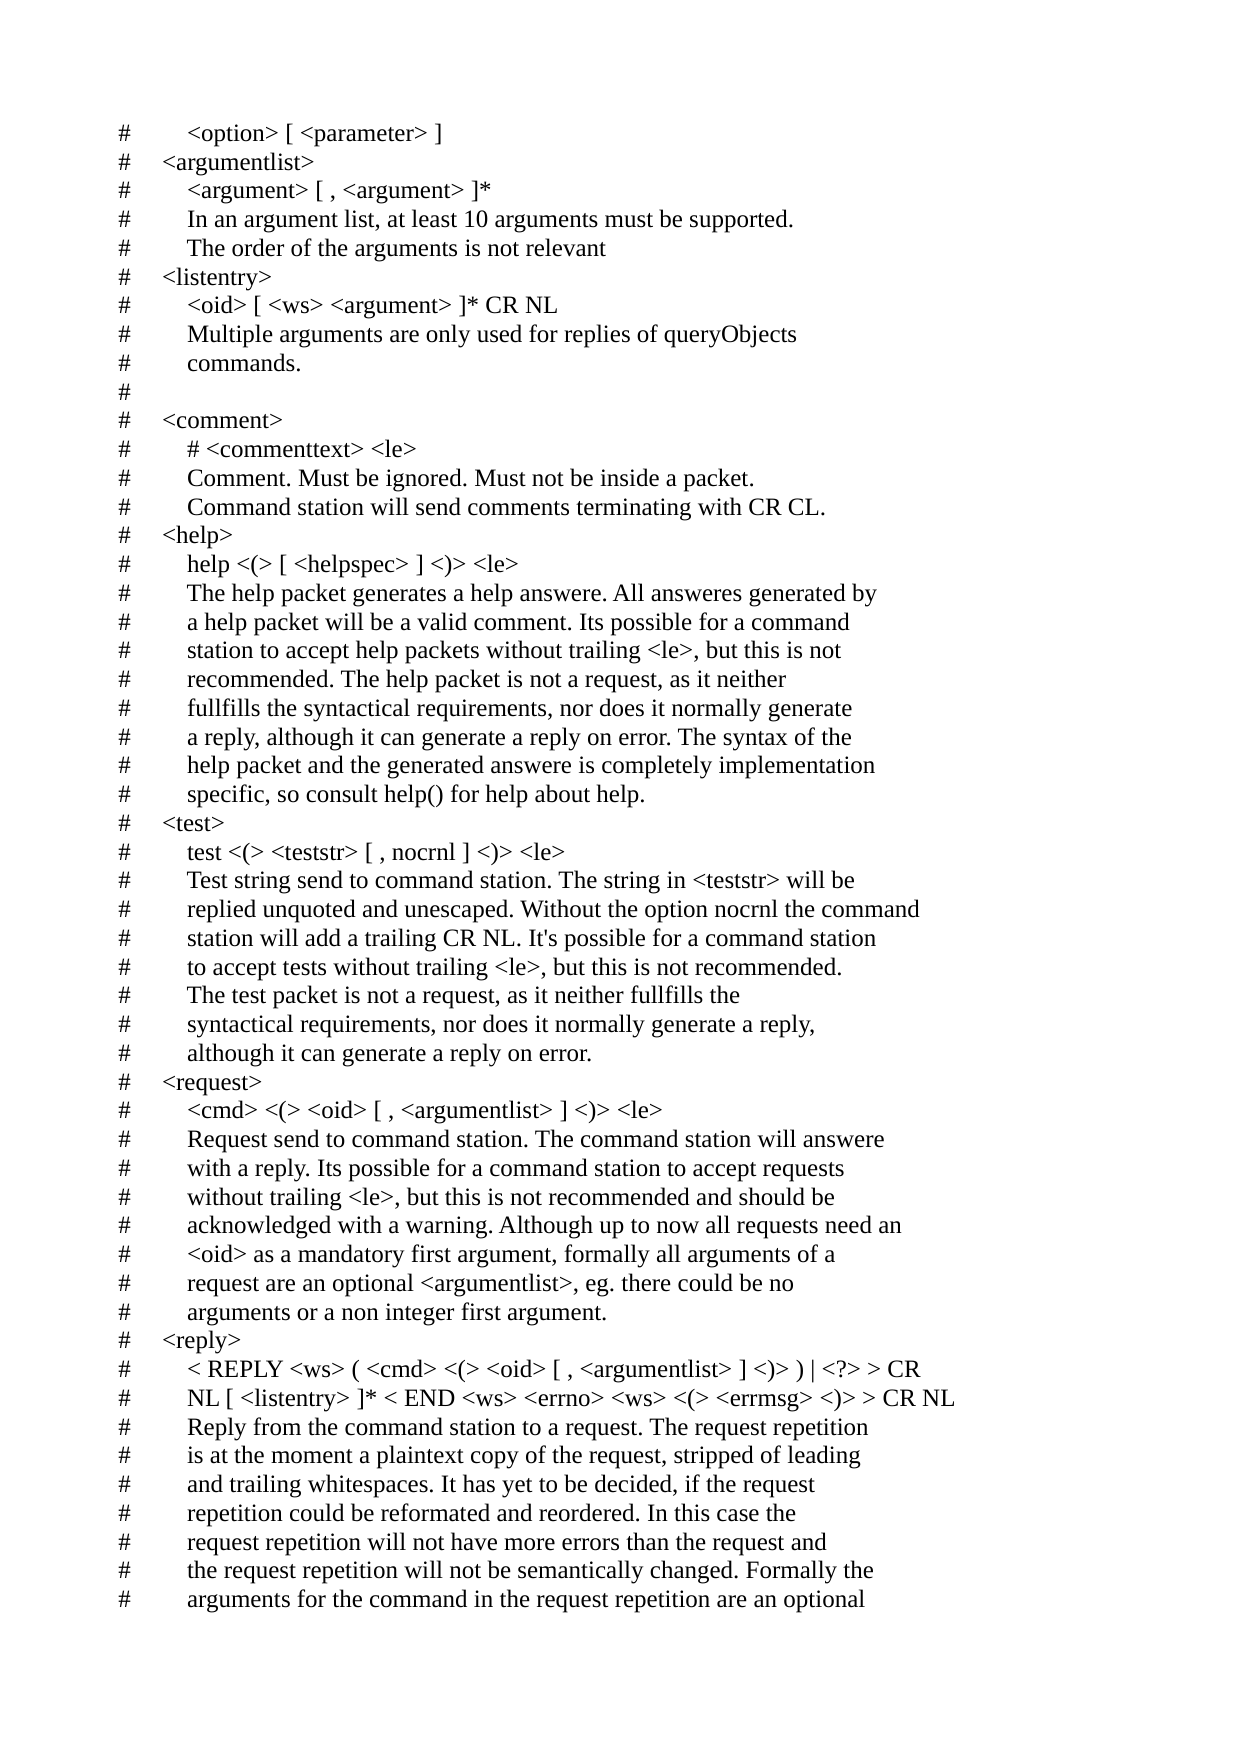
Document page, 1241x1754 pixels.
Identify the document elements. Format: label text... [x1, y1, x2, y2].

text # is at the moment a plaintext copy of the request, stripped of leading [118, 1441, 1122, 1469]
text # repetition could be reformated and reordered. In this case the [118, 1498, 1122, 1527]
text # acknowledged with a warning. Although up to now all requests need an [118, 1211, 1122, 1239]
text # <test> [118, 808, 1122, 837]
text # Comment. Must be ignored. Must not be inside a packet. [118, 463, 1122, 492]
text # <option> [ <parameter> ] [118, 118, 1122, 147]
text # <reply> [118, 1326, 1122, 1354]
text # <oid> as a mandatory first argument, formally all arguments of a [118, 1239, 1122, 1268]
text # arguments or a non integer first argument. [118, 1297, 1122, 1326]
text # Multiple arguments are only used for replies of queryObjects [118, 319, 1122, 348]
text # <cmd> <(> <oid> [ , <argumentlist> ] <)> <le> [118, 1096, 1122, 1124]
text # and trailing whitespaces. It has yet to be decided, if the request [118, 1469, 1122, 1498]
text # The order of the arguments is not relevant [118, 233, 1122, 262]
text # with a reply. Its possible for a command station to accept requests [118, 1153, 1122, 1182]
text # a help packet will be a valid comment. Its possible for a command [118, 607, 1122, 636]
text # Test string send to command station. The string in <teststr> will be [118, 866, 1122, 894]
text # <help> [118, 521, 1122, 549]
text # [118, 377, 1122, 406]
text # <request> [118, 1067, 1122, 1096]
text # NL [ <listentry> ]* < END <ws> <errno> <ws> <(> <errmsg> <)> > CR NL [118, 1383, 1122, 1412]
text # help packet and the generated answere is completely implementation [118, 751, 1122, 779]
text # Reply from the command station to a request. The request repetition [118, 1412, 1122, 1441]
text # <listentry> [118, 262, 1122, 291]
text # commands. [118, 348, 1122, 377]
text # syntactical requirements, nor does it normally generate a reply, [118, 1009, 1122, 1038]
text # station to accept help packets without trailing <le>, but this is not [118, 636, 1122, 664]
text # The help packet generates a help answere. All answeres generated by [118, 578, 1122, 607]
text # <argumentlist> [118, 147, 1122, 176]
text # without trailing <le>, but this is not recommended and should be [118, 1182, 1122, 1211]
text # <oid> [ <ws> <argument> ]* CR NL [118, 291, 1122, 319]
text # request are an optional <argumentlist>, eg. there could be no [118, 1268, 1122, 1297]
text # Request send to command station. The command station will answere [118, 1124, 1122, 1153]
text # <comment> [118, 406, 1122, 434]
text # In an argument list, at least 10 arguments must be supported. [118, 204, 1122, 233]
text # a reply, although it can generate a reply on error. The syntax of the [118, 722, 1122, 751]
text # arguments for the command in the request repetition are an optional [118, 1584, 1122, 1613]
text # test <(> <teststr> [ , nocrnl ] <)> <le> [118, 837, 1122, 866]
text # to accept tests without trailing <le>, but this is not recommended. [118, 952, 1122, 981]
text # Command station will send comments terminating with CR CL. [118, 492, 1122, 521]
text # specific, so consult help() for help about help. [118, 779, 1122, 808]
text # <argument> [ , <argument> ]* [118, 176, 1122, 204]
text # station will add a trailing CR NL. It's possible for a command station [118, 923, 1122, 952]
text # # <commenttext> <le> [118, 434, 1122, 463]
text # The test packet is not a request, as it neither fullfills the [118, 981, 1122, 1009]
text # request repetition will not have more errors than the request and [118, 1527, 1122, 1556]
text # the request repetition will not be semantically changed. Formally the [118, 1556, 1122, 1584]
text # although it can generate a reply on error. [118, 1038, 1122, 1067]
text # replied unquoted and unescaped. Without the option nocrnl the command [118, 894, 1122, 923]
text # < REPLY <ws> ( <cmd> <(> <oid> [ , <argumentlist> ] <)> ) | <?> > CR [118, 1354, 1122, 1383]
text # help <(> [ <helpspec> ] <)> <le> [118, 549, 1122, 578]
text # recommended. The help packet is not a request, as it neither # fullfills the syntactical requirements, nor does it normally generate [118, 664, 1122, 722]
